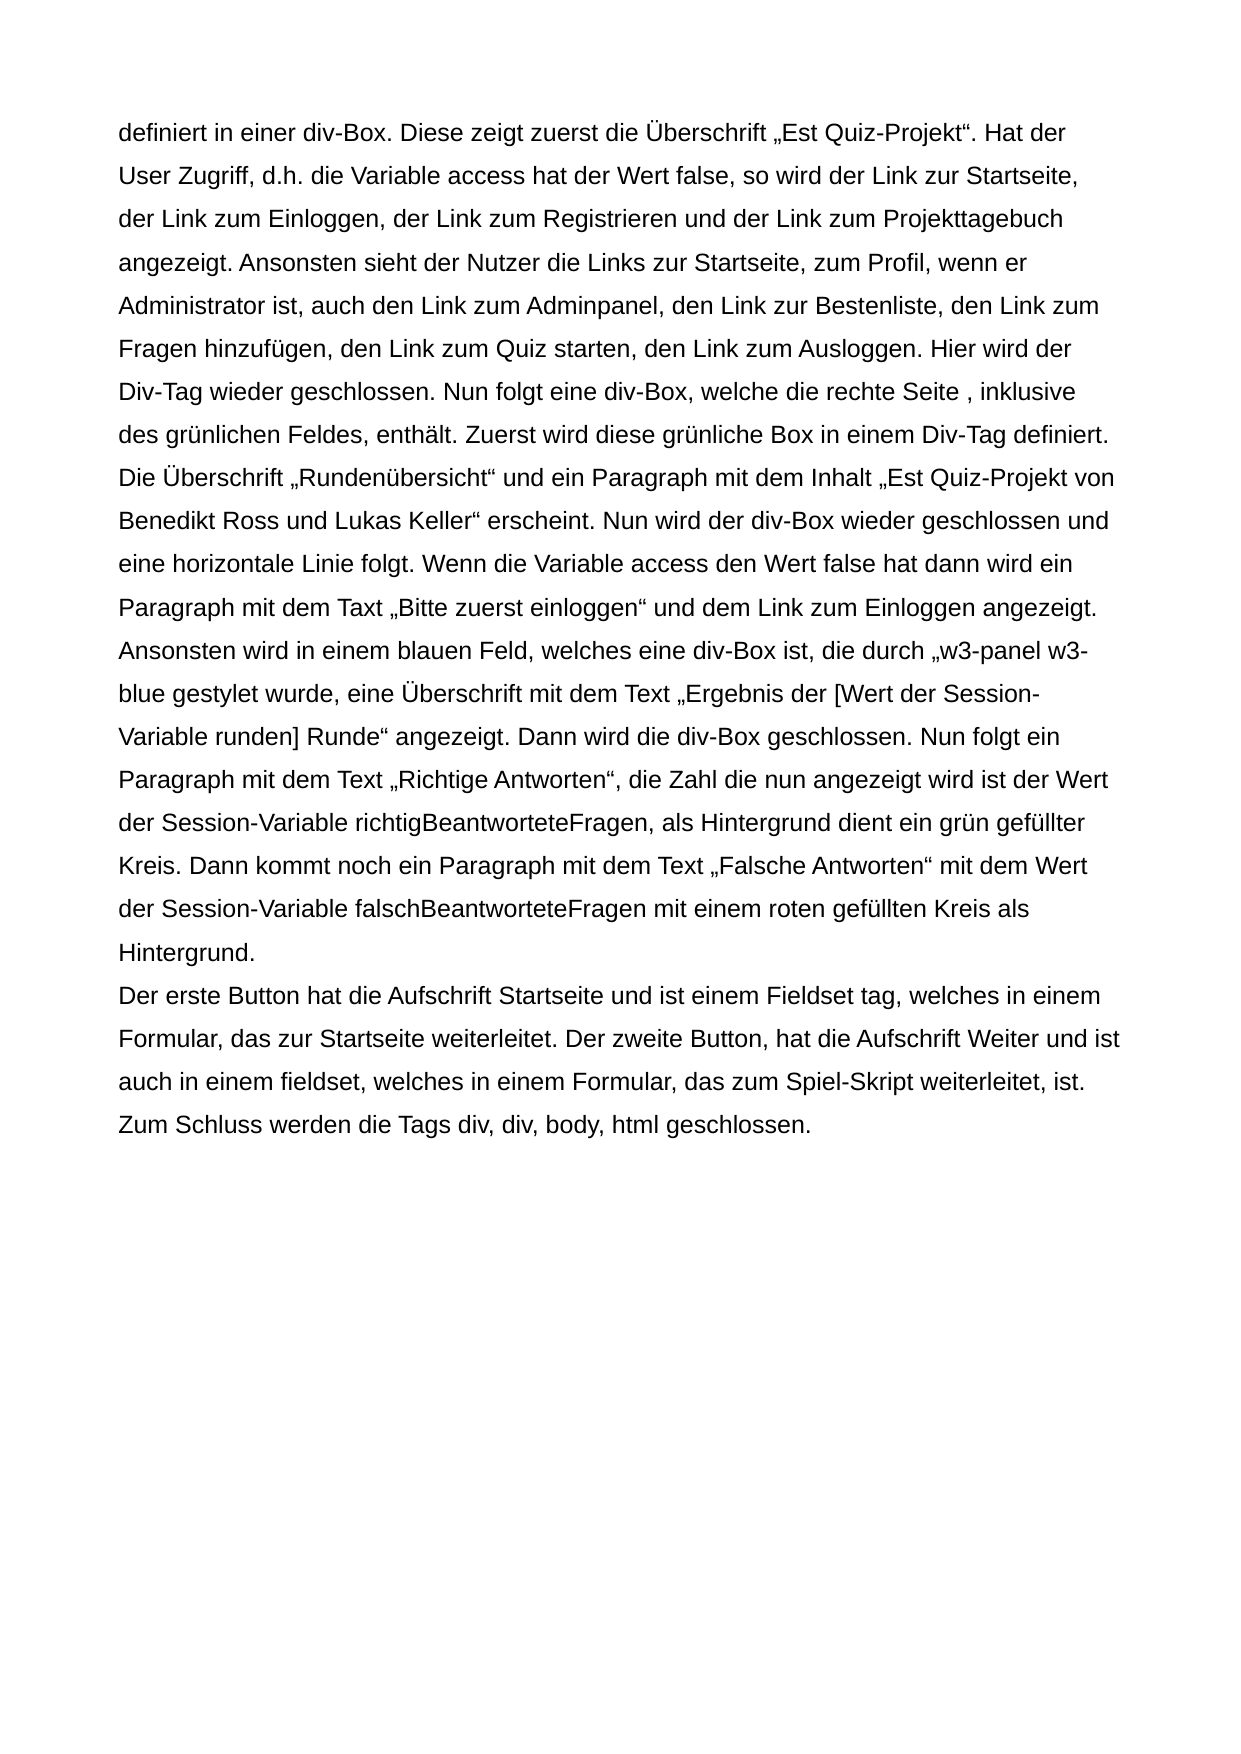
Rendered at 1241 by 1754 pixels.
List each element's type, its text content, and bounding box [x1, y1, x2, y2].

text Der erste Button hat die Aufschrift Startseite und ist einem Fieldset tag, welches in einem Formular, das zur Startseite weiterleitet. Der zweite Button, hat die Aufschrift Weiter und ist auch in einem fieldset, welches in einem Formular, das zum Spiel-Skript weiterleitet, ist. Zum Schluss werden die Tags div, div, body, html geschlossen. [118, 981, 1122, 1139]
text definiert in einer div-Box. Diese zeigt zuerst die Überschrift „Est Quiz-Projekt“. Hat der User Zugriff, d.h. die Variable access hat der Wert false, so wird der Link zur Startseite, der Link zum Einloggen, der Link zum Registrieren und der Link zum Projekttagebuch angezeigt. Ansonsten sieht der Nutzer die Links zur Startseite, zum Profil, wenn er Administrator ist, auch den Link zum Adminpanel, den Link zur Bestenliste, den Link zum Fragen hinzufügen, den Link zum Quiz starten, den Link zum Ausloggen. Hier wird der Div-Tag wieder geschlossen. Nun folgt eine div-Box, welche die rechte Seite , inklusive des grünlichen Feldes, enthält. Zuerst wird diese grünliche Box in einem Div-Tag definiert. Die Überschrift „Rundenübersicht“ und ein Paragraph mit dem Inhalt „Est Quiz-Projekt von Benedikt Ross und Lukas Keller“ erscheint. Nun wird der div-Box wieder geschlossen und eine horizontale Linie folgt. Wenn die Variable access den Wert false hat dann wird ein Paragraph mit dem Taxt „Bitte zuerst einloggen“ und dem Link zum Einloggen angezeigt. Ansonsten wird in einem blauen Feld, welches eine div-Box ist, die durch „w3-panel w3-blue gestylet wurde, eine Überschrift mit dem Text „Ergebnis der [Wert der Session-Variable runden] Runde“ angezeigt. Dann wird die div-Box geschlossen. Nun folgt ein Paragraph mit dem Text „Richtige Antworten“, die Zahl die nun angezeigt wird ist der Wert der Session-Variable richtigBeantworteteFragen, als Hintergrund dient ein grün gefüllter Kreis. Dann kommt noch ein Paragraph mit dem Text „Falsche Antworten“ mit dem Wert der Session-Variable falschBeantworteteFragen mit einem roten gefüllten Kreis als Hintergrund. [118, 118, 1122, 966]
